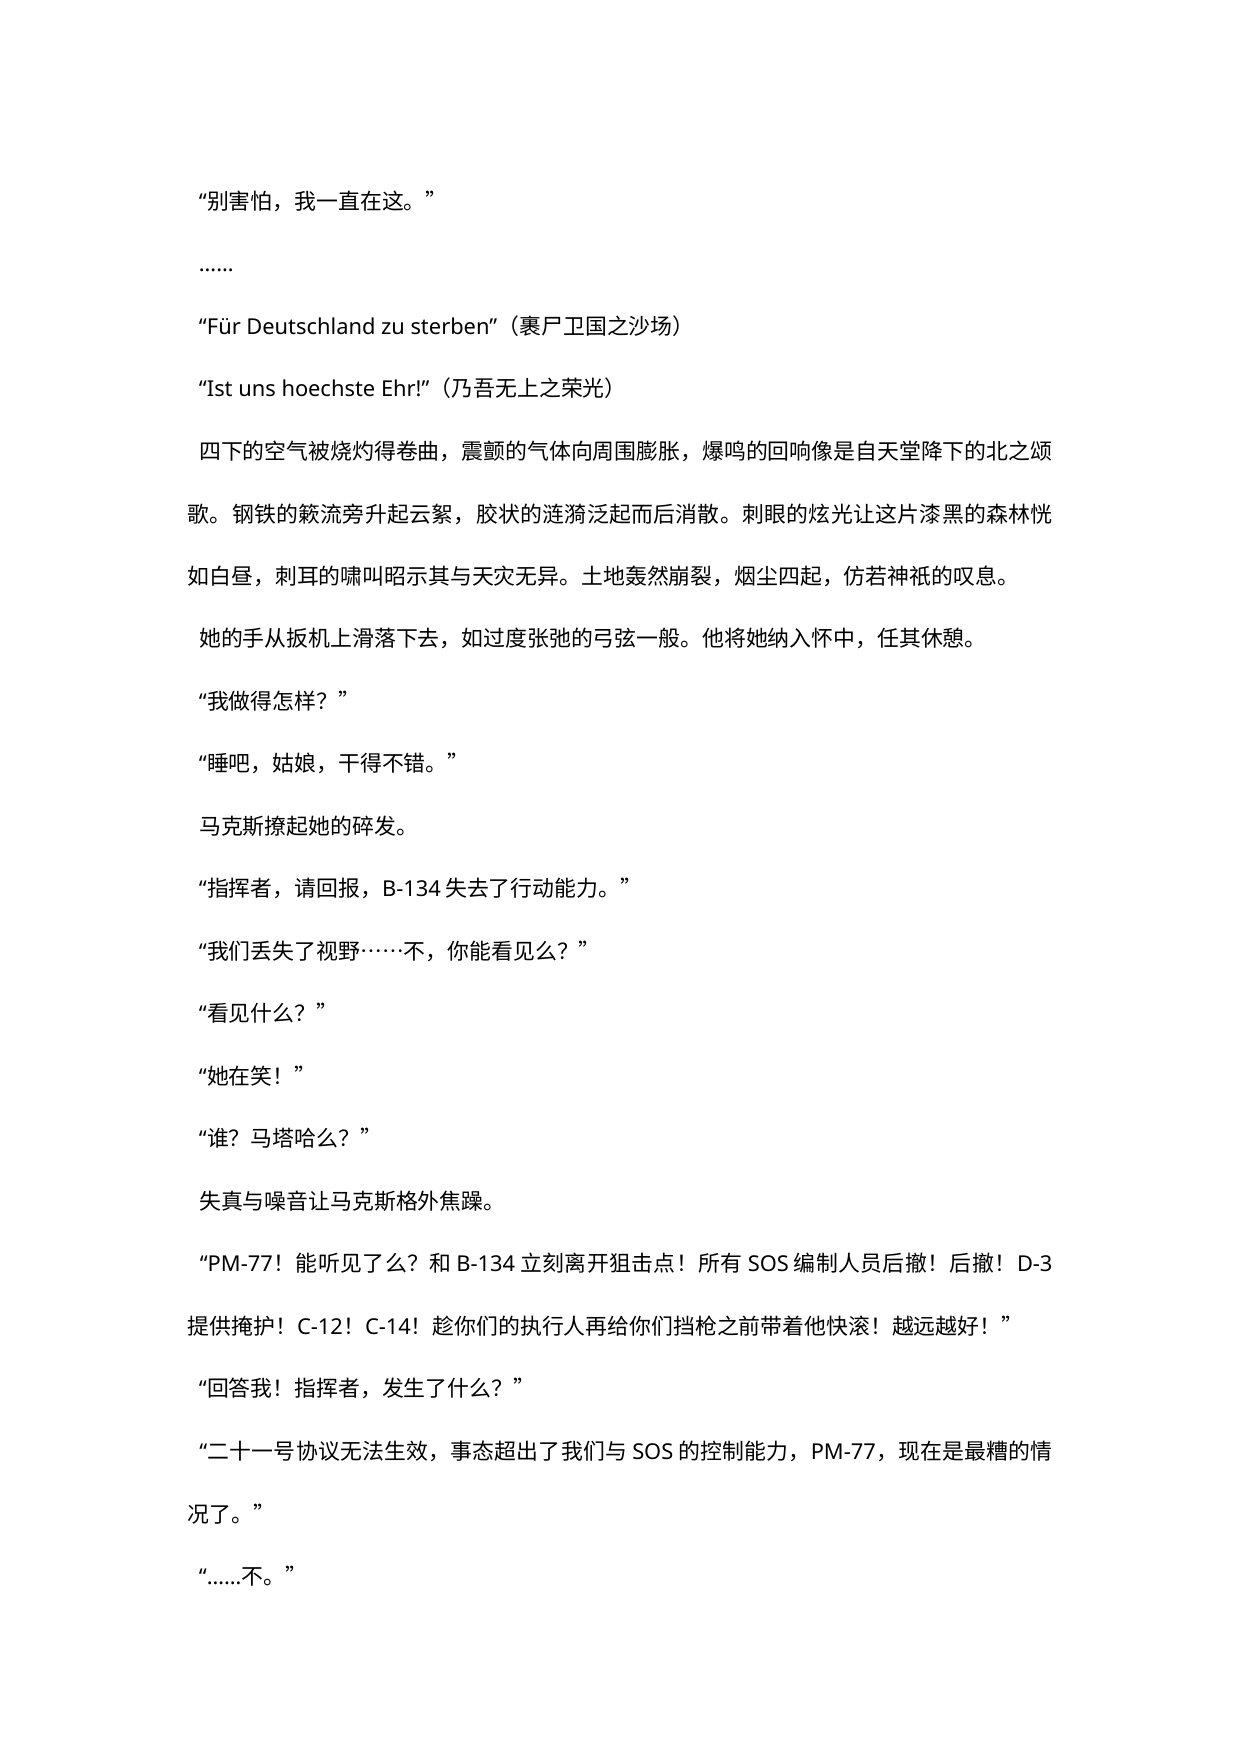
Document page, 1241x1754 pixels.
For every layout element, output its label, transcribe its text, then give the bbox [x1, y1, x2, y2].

text “我们丢失了视野……不，你能看见么？” [187, 908, 1053, 971]
text “看见什么？” [187, 971, 1053, 1033]
text “别害怕，我一直在这。” [187, 158, 1053, 221]
text “谁？马塔哈么？” [187, 1096, 1053, 1158]
text 失真与噪音让马克斯格外焦躁。 [187, 1158, 1053, 1221]
text “Ist uns hoechste Ehr!”（乃吾无上之荣光） [187, 346, 1053, 408]
text “Für Deutschland zu sterben”（裹尸卫国之沙场） [187, 283, 1053, 346]
text “回答我！指挥者，发生了什么？” [187, 1346, 1053, 1408]
text “PM-77！能听见了么？和B-134立刻离开狙击点！所有SOS编制人员后撤！后撤！D-3提供掩护！C-12！C-14！趁你们的执行人再给你们挡枪之前带着他快滚！越远越好！” [187, 1221, 1053, 1346]
text “我做得怎样？” [187, 658, 1053, 721]
text “睡吧，姑娘，干得不错。” [187, 721, 1053, 783]
text “……不。” [187, 1533, 1053, 1596]
text “指挥者，请回报，B-134失去了行动能力。” [187, 846, 1053, 908]
text “她在笑！” [187, 1033, 1053, 1096]
text …… [187, 221, 1053, 283]
text 四下的空气被烧灼得卷曲，震颤的气体向周围膨胀，爆鸣的回响像是自天堂降下的北之颂歌。钢铁的簌流旁升起云絮，胶状的涟漪泛起而后消散。刺眼的炫光让这片漆黑的森林恍如白昼，刺耳的啸叫昭示其与天灾无异。土地轰然崩裂，烟尘四起，仿若神祇的叹息。 [187, 408, 1053, 596]
text “二十一号协议无法生效，事态超出了我们与SOS的控制能力，PM-77，现在是最糟的情况了。” [187, 1408, 1053, 1533]
text 她的手从扳机上滑落下去，如过度张弛的弓弦一般。他将她纳入怀中，任其休憩。 [187, 596, 1053, 658]
text 马克斯撩起她的碎发。 [187, 783, 1053, 846]
